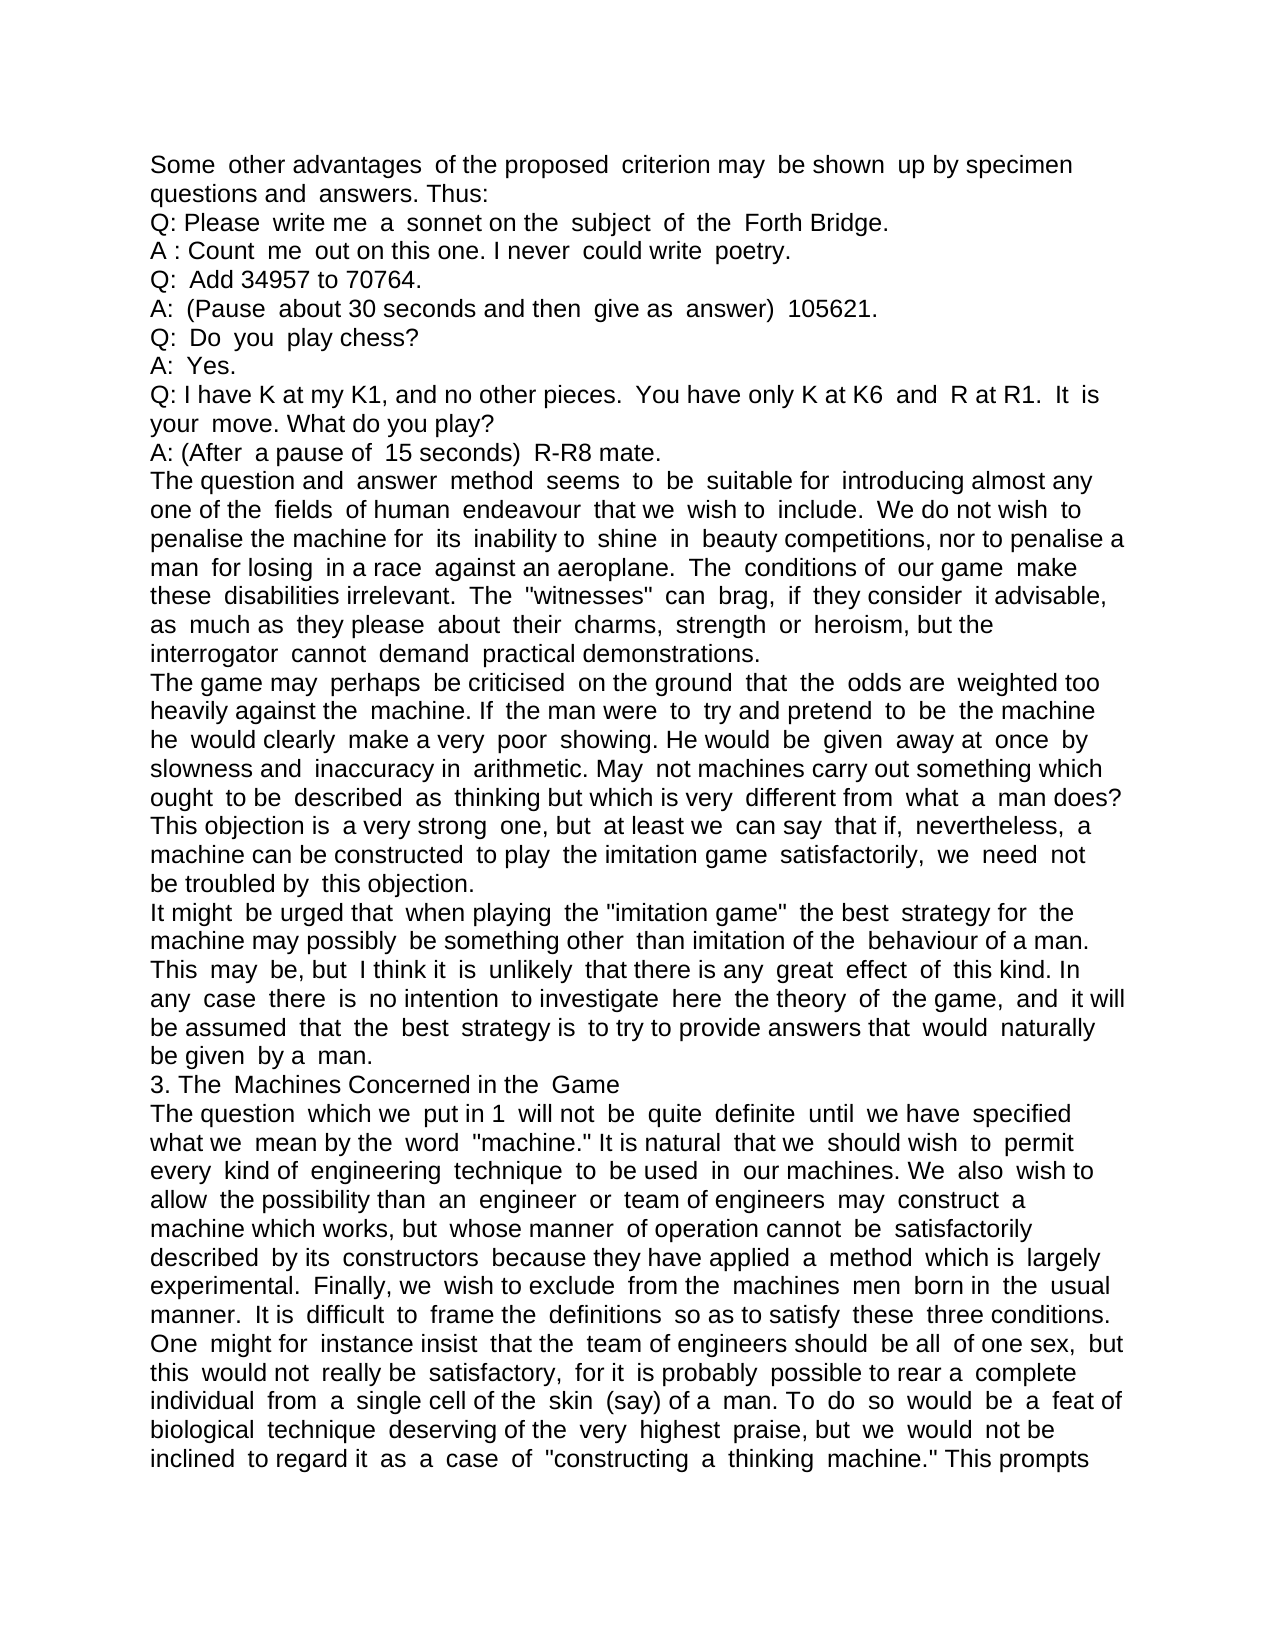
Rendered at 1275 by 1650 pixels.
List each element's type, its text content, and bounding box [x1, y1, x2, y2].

text A: (After a pause of 15 seconds) R-R8 mate. [150, 437, 1125, 466]
text It might be urged that when playing the "imitation game" the best strategy for the machine may possibly be something other than imitation of the behaviour of a man. This may be, but I think it is unlikely that there is any great effect of this kind. In any case there is no intention to investigate here the theory of the game, and it will be assumed that the best strategy is to try to provide answers that would naturally be given by a man. [150, 897, 1125, 1070]
text A: Yes. [150, 351, 1125, 380]
text A: (Pause about 30 seconds and then give as answer) 105621. [150, 294, 1125, 322]
text Some other advantages of the proposed criterion may be shown up by specimen questions and answers. Thus: [150, 150, 1125, 207]
text Q: Please write me a sonnet on the subject of the Forth Bridge. [150, 207, 1125, 236]
text The question and answer method seems to be suitable for introducing almost any one of the fields of human endeavour that we wish to include. We do not wish to penalise the machine for its inability to shine in beauty competitions, nor to penalise a man for losing in a race against an aeroplane. The conditions of our game make these disabilities irrelevant. The "witnesses" can brag, if they consider it advisable, as much as they please about their charms, strength or heroism, but the interrogator cannot demand practical demonstrations. [150, 466, 1125, 667]
text The game may perhaps be criticised on the ground that the odds are weighted too heavily against the machine. If the man were to try and pretend to be the machine he would clearly make a very poor showing. He would be given away at once by slowness and inaccuracy in arithmetic. May not machines carry out something which ought to be described as thinking but which is very different from what a man does? This objection is a very strong one, but at least we can say that if, nevertheless, a machine can be constructed to play the imitation game satisfactorily, we need not be troubled by this objection. [150, 667, 1125, 897]
text A : Count me out on this one. I never could write poetry. [150, 236, 1125, 265]
text Q: Add 34957 to 70764. [150, 265, 1125, 294]
text The question which we put in 1 will not be quite definite until we have specified what we mean by the word "machine." It is natural that we should wish to permit every kind of engineering technique to be used in our machines. We also wish to allow the possibility than an engineer or team of engineers may construct a machine which works, but whose manner of operation cannot be satisfactorily described by its constructors because they have applied a method which is largely experimental. Finally, we wish to exclude from the machines men born in the usual manner. It is difficult to frame the definitions so as to satisfy these three conditions. One might for instance insist that the team of engineers should be all of one sex, but this would not really be satisfactory, for it is probably possible to rear a complete individual from a single cell of the skin (say) of a man. To do so would be a feat of biological technique deserving of the very highest praise, but we would not be inclined to regard it as a case of "constructing a thinking machine." This prompts [150, 1099, 1125, 1472]
text Q: Do you play chess? [150, 322, 1125, 351]
text 3. The Machines Concerned in the Game [150, 1070, 1125, 1099]
text Q: I have K at my K1, and no other pieces. You have only K at K6 and R at R1. It is your move. What do you play? [150, 380, 1125, 437]
